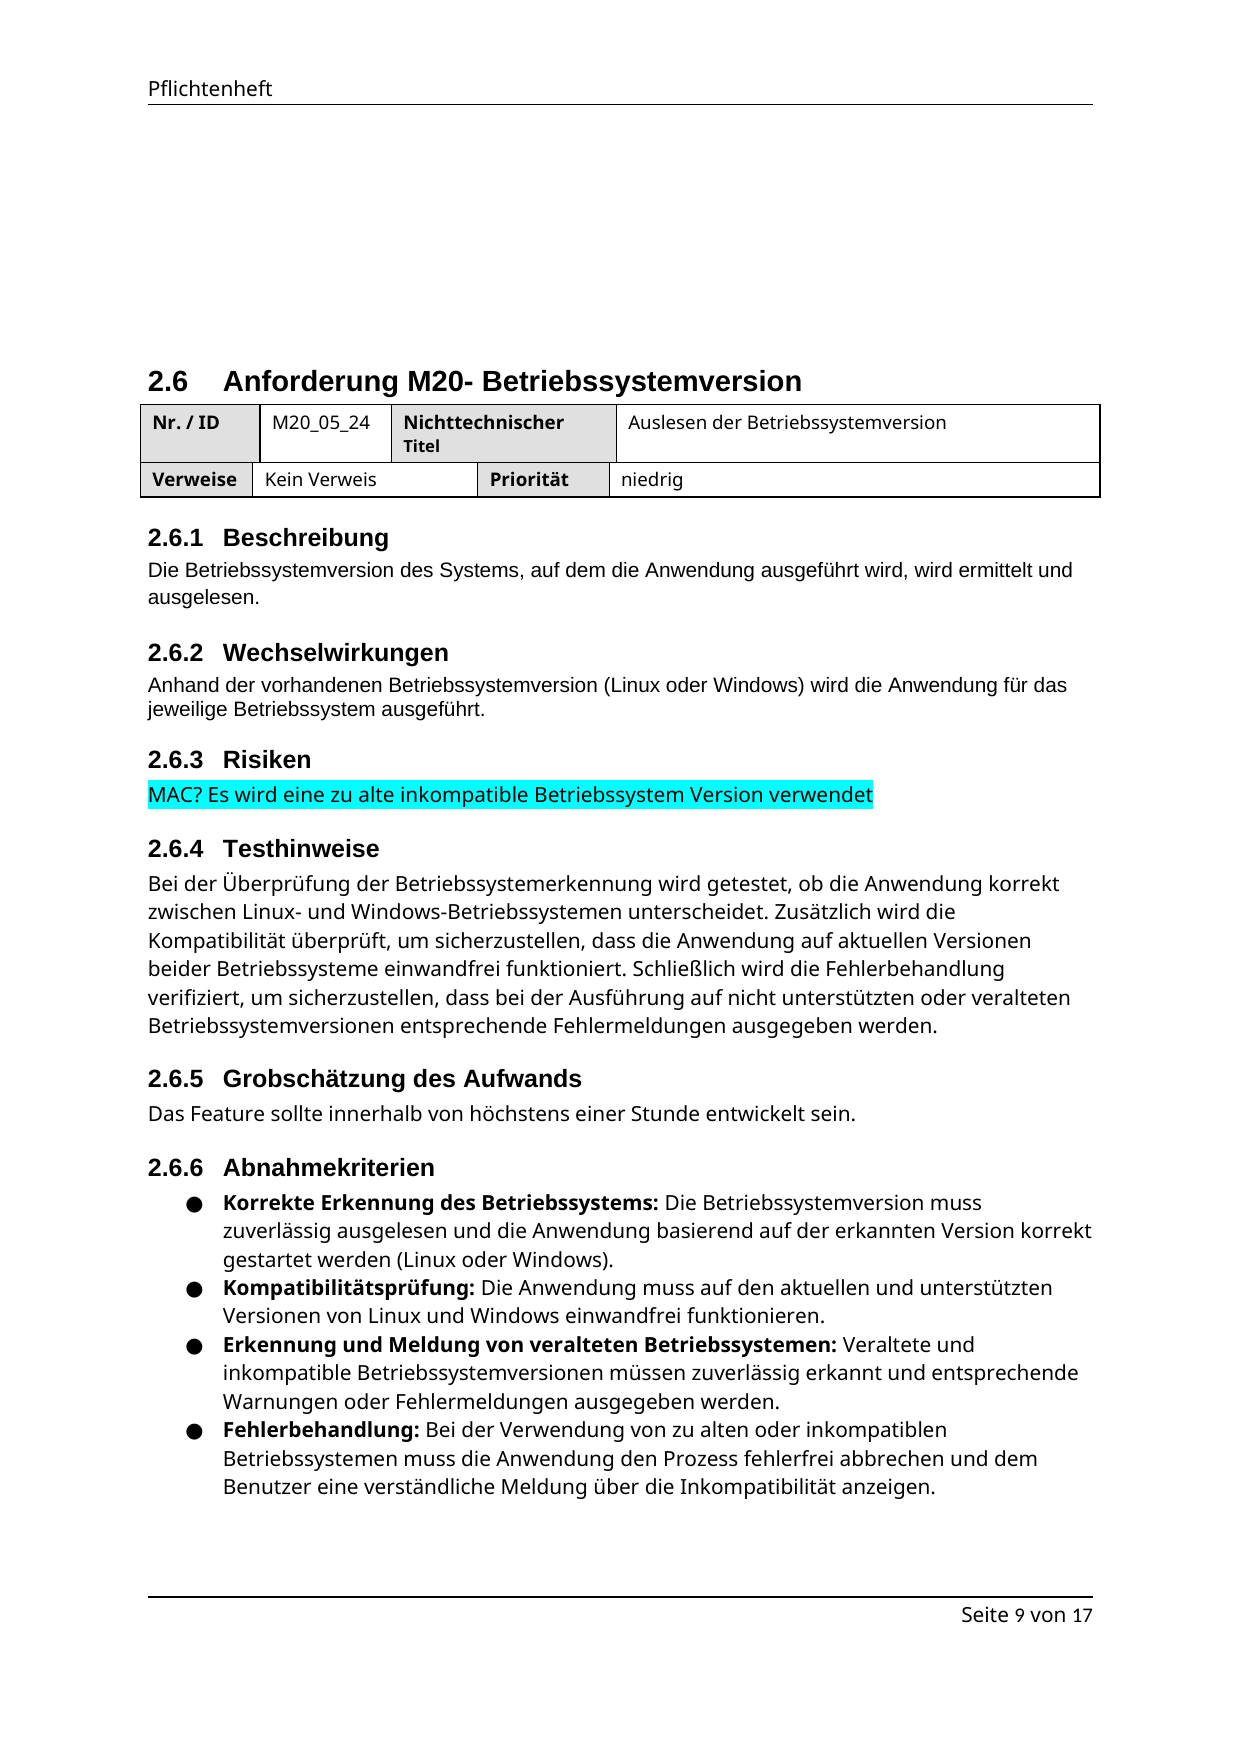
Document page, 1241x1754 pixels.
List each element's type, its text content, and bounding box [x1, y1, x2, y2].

list Grobschätzung des Aufwands [148, 1064, 1093, 1093]
list Anforderung M20- Betriebssystemversion [148, 364, 1093, 398]
table_header Nr. / ID [141, 405, 259, 462]
list Beschreibung [148, 522, 1093, 551]
table_header Nichttechnischer Titel [392, 405, 616, 462]
text Die Betriebssystemversion des Systems, auf dem die Anwendung ausgeführt wird, wird ermittelt und ausgelesen. [148, 557, 1093, 609]
list Erkennung und Meldung von veralteten Betriebssystemen: Veraltete und inkompatible Betriebssystemversionen müssen zuverlässig erkannt und entsprechende Warnungen oder Fehlermeldungen ausgegeben werden. [185, 1330, 1093, 1415]
text Anhand der vorhandenen Betriebssystemversion (Linux oder Windows) wird die Anwendung für das jeweilige Betriebssystem ausgeführt. [148, 672, 1093, 720]
list Risiken [148, 745, 1093, 774]
text Das Feature sollte innerhalb von höchstens einer Stunde entwickelt sein. [148, 1099, 1093, 1128]
table_cell Kein Verweis [253, 463, 477, 496]
table_cell niedrig [610, 463, 1099, 496]
table_cell Priorität [478, 463, 609, 496]
list Abnahmekriterien [148, 1153, 1093, 1182]
table_header Auslesen der Betriebssystemversion [617, 405, 1099, 462]
list Fehlerbehandlung: Bei der Verwendung von zu alten oder inkompatiblen Betriebssystemen muss die Anwendung den Prozess fehlerfrei abbrechen und dem Benutzer eine verständliche Meldung über die Inkompatibilität anzeigen. [185, 1415, 1093, 1501]
text MAC? Es wird eine zu alte inkompatible Betriebssystem Version verwendet [148, 780, 1093, 809]
text Bei der Überprüfung der Betriebssystemerkennung wird getestet, ob die Anwendung korrekt zwischen Linux- und Windows-Betriebssystemen unterscheidet. Zusätzlich wird die Kompatibilität überprüft, um sicherzustellen, dass die Anwendung auf aktuellen Versionen beider Betriebssysteme einwandfrei funktioniert. Schließlich wird die Fehlerbehandlung verifiziert, um sicherzustellen, dass bei der Ausführung auf nicht unterstützten oder veralteten Betriebssystemversionen entsprechende Fehlermeldungen ausgegeben werden. [148, 869, 1093, 1039]
table_cell Verweise [141, 463, 252, 496]
list Kompatibilitätsprüfung: Die Anwendung muss auf den aktuellen und unterstützten Versionen von Linux und Windows einwandfrei funktionieren. [185, 1273, 1093, 1330]
list Korrekte Erkennung des Betriebssystems: Die Betriebssystemversion muss zuverlässig ausgelesen und die Anwendung basierend auf der erkannten Version korrekt gestartet werden (Linux oder Windows). [185, 1188, 1093, 1273]
list Wechselwirkungen [148, 637, 1093, 666]
list Testhinweise [148, 834, 1093, 863]
table_header M20_05_24 [261, 405, 391, 462]
